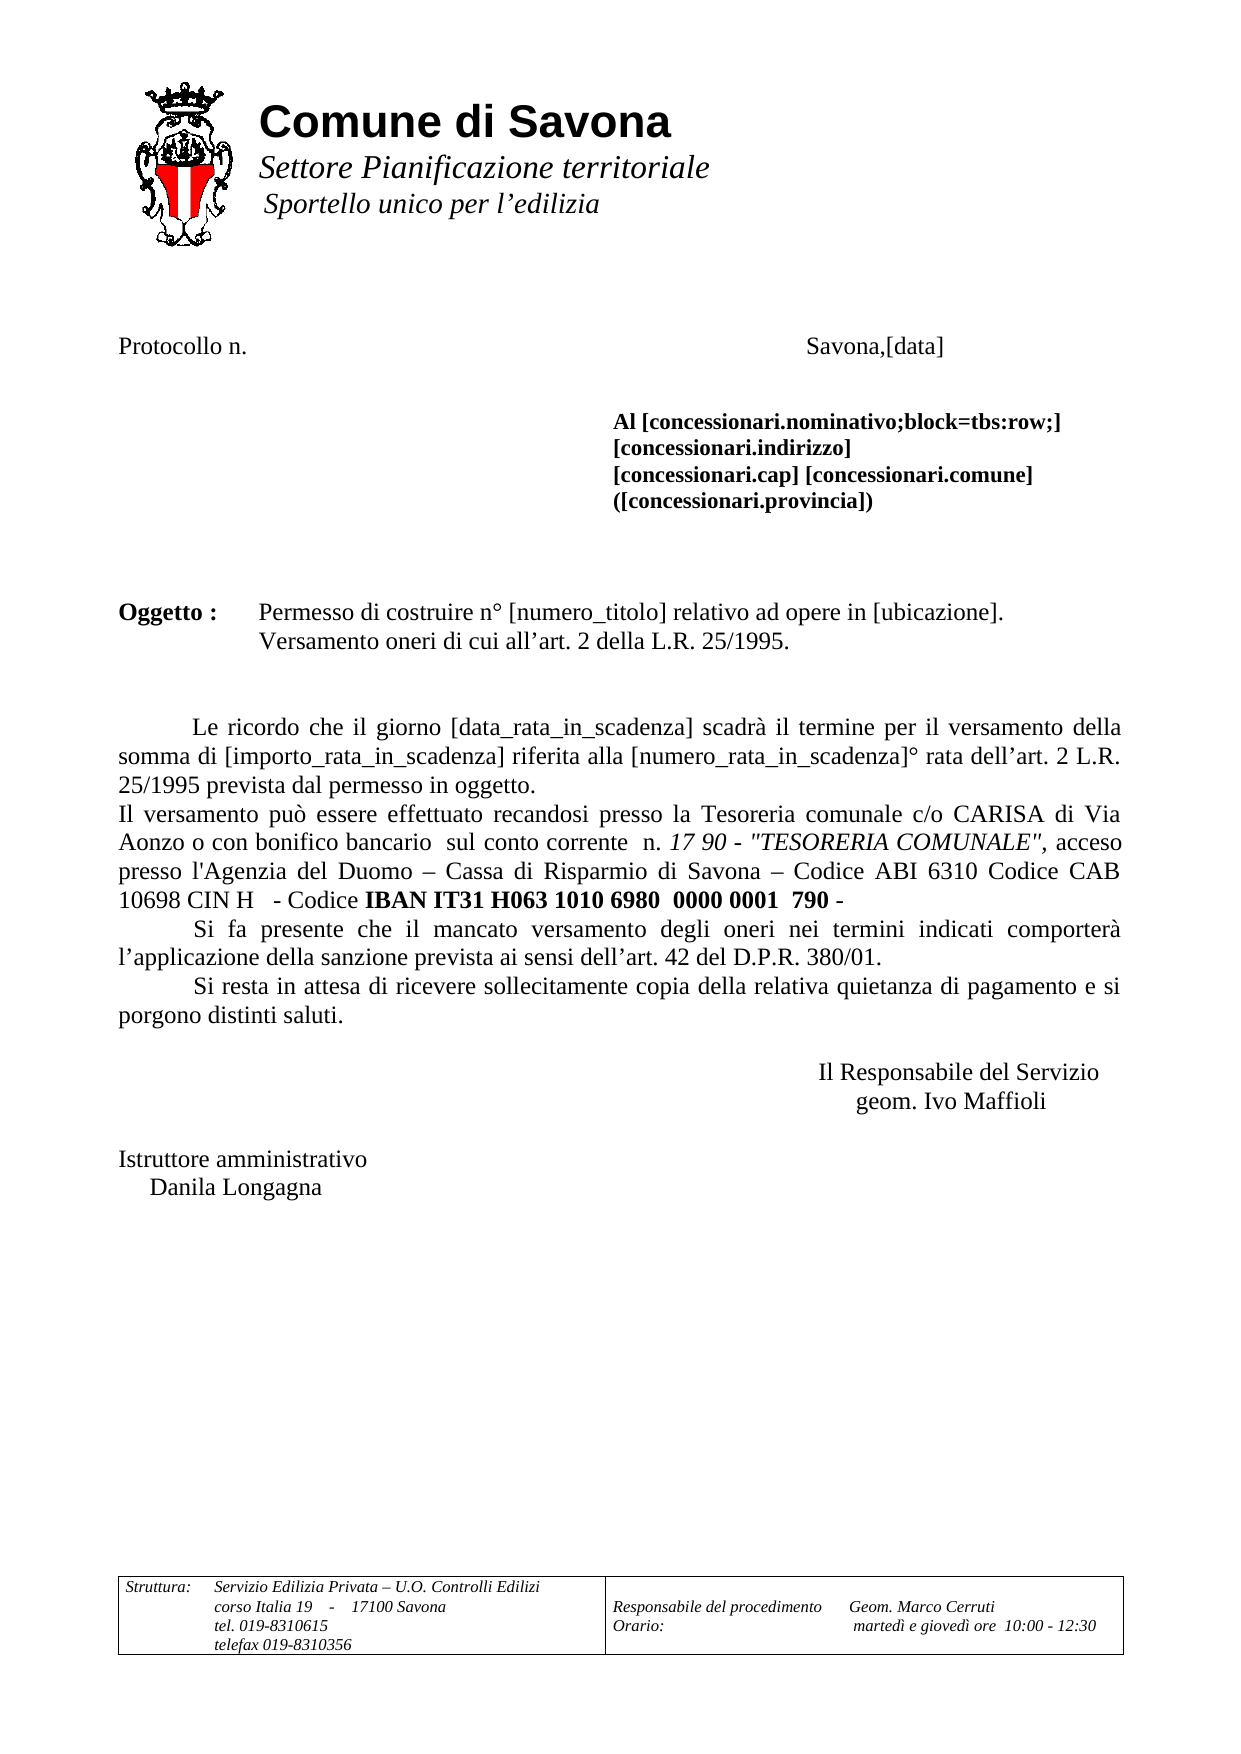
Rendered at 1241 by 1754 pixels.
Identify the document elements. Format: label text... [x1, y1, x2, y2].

table_header Oggetto : [111, 598, 251, 655]
table_header [477, 408, 605, 540]
text geom. Ivo Maffioli [118, 1086, 1122, 1115]
text Il Responsabile del Servizio [118, 1057, 1122, 1086]
text Il versamento può essere effettuato recandosi presso la Tesoreria comunale c/o CARISA di Via Aonzo o con bonifico bancario sul conto corrente n. 17 90 - "TESORERIA COMUNALE", acceso presso l'Agenzia del Duomo – Cassa di Risparmio di Savona – Codice ABI 6310 Codice CAB 10698 CIN H - Codice IBAN IT31 H063 1010 6980 0000 0001 790 - [118, 799, 1122, 914]
table_header Permesso di costruire n° [numero_titolo] relativo ad opere in [ubicazione]. Versamento oneri di cui all’art. 2 della L.R. 25/1995. [251, 598, 1129, 655]
text Si resta in attesa di ricevere sollecitamente copia della relativa quietanza di pagamento e si porgono distinti saluti. [118, 971, 1122, 1029]
text Istruttore amministrativo [118, 1144, 1122, 1172]
table_header Savona,[data] [620, 331, 1129, 360]
text Si fa presente che il mancato versamento degli oneri nei termini indicati comporterà l’applicazione della sanzione prevista ai sensi dell’art. 42 del D.P.R. 380/01. [118, 914, 1122, 971]
table_header Protocollo n. [111, 331, 620, 360]
table_header Al [concessionari.nominativo;block=tbs:row;] [concessionari.indirizzo] [concessionari.cap] [concessionari.comune] ([concessionari.provincia]) [605, 408, 1137, 540]
text Danila Longagna [118, 1172, 1122, 1201]
table_header [118, 408, 477, 540]
text Le ricordo che il giorno [data_rata_in_scadenza] scadrà il termine per il versamento della somma di [importo_rata_in_scadenza] riferita alla [numero_rata_in_scadenza]° rata dell’art. 2 L.R. 25/1995 prevista dal permesso in oggetto. [118, 712, 1122, 799]
